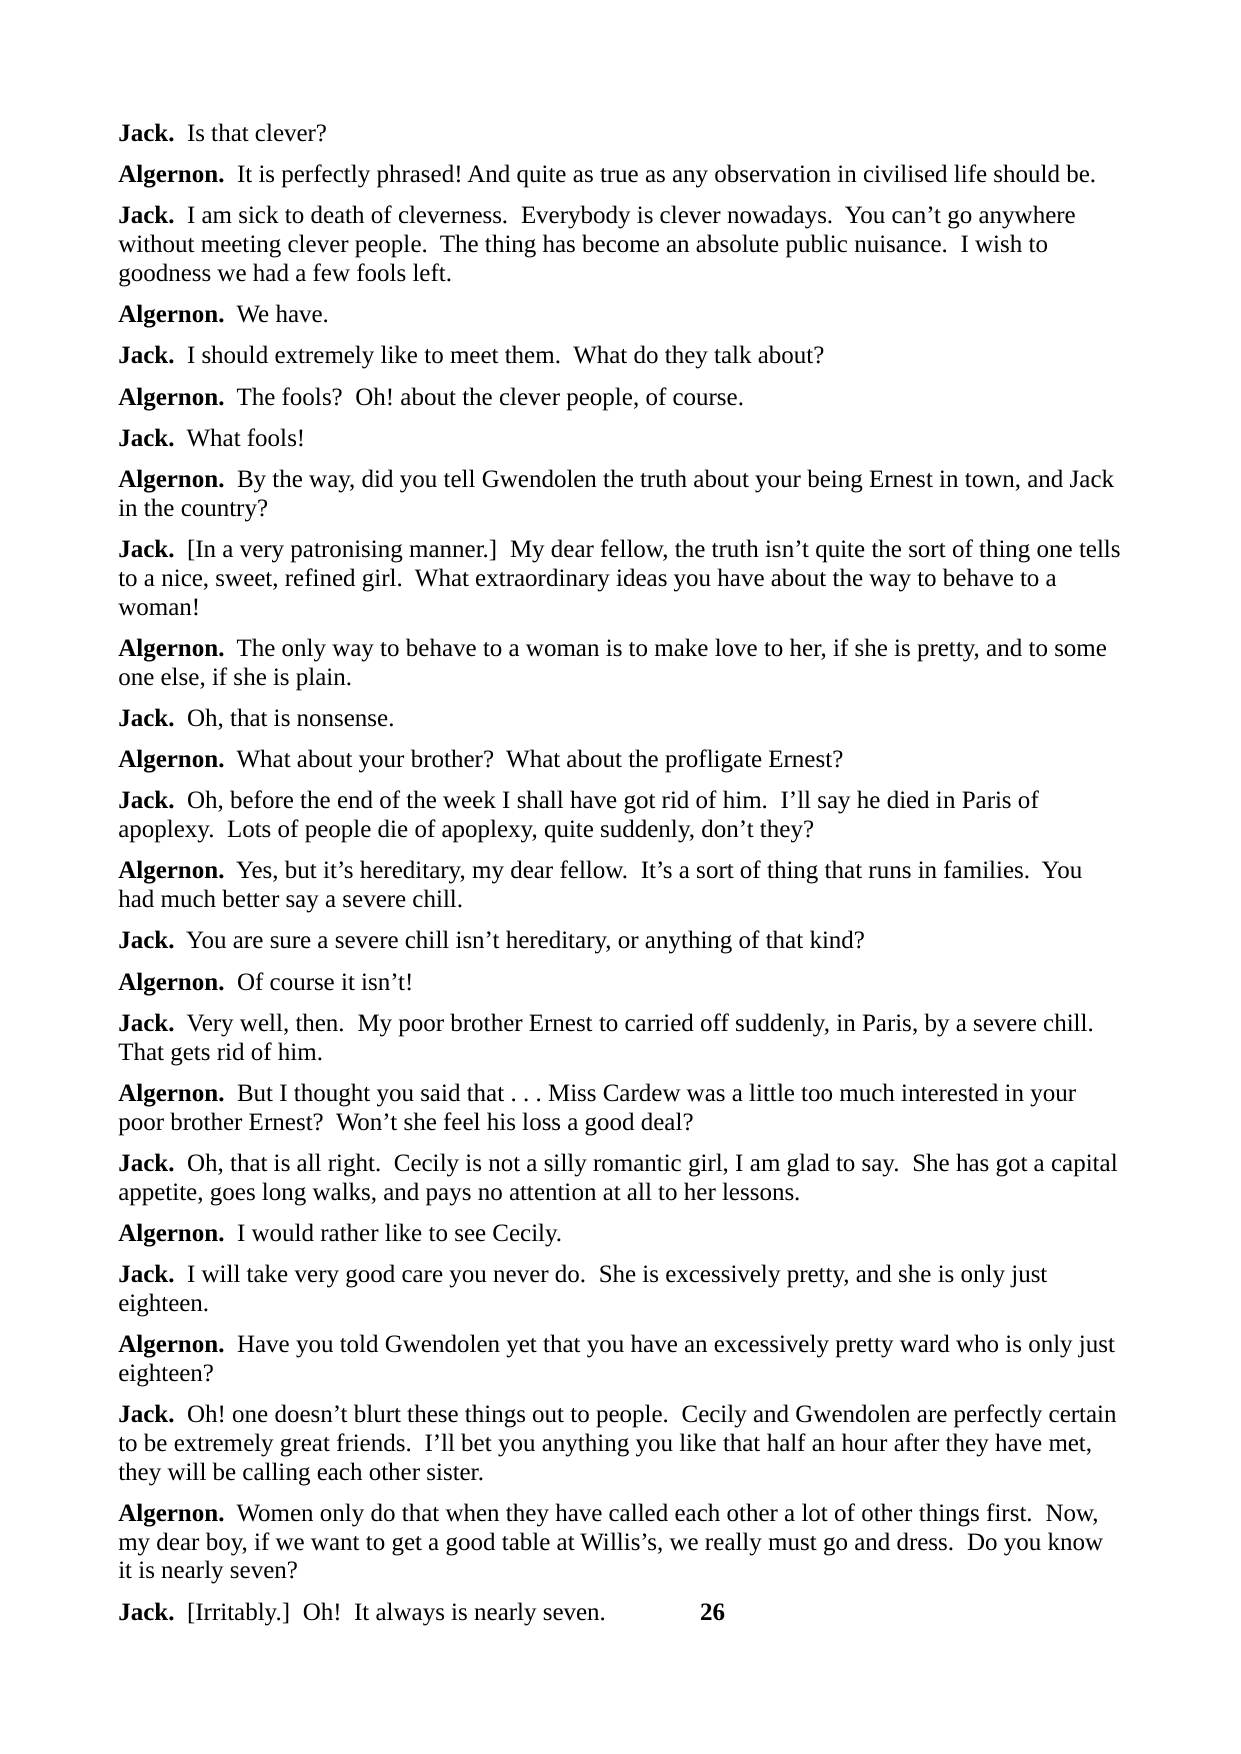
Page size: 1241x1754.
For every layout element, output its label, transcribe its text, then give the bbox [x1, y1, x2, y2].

text Jack. Oh, that is all right. Cecily is not a silly romantic girl, I am glad to say. She has got a capital appetite, goes long walks, and pays no attention at all to her lessons. [118, 1148, 1122, 1206]
text Jack. [In a very patronising manner.] My dear fellow, the truth isn’t quite the sort of thing one tells to a nice, sweet, refined girl. What extraordinary ideas you have about the way to behave to a woman! [118, 534, 1122, 621]
text Jack. Very well, then. My poor brother Ernest to carried off suddenly, in Paris, by a severe chill. That gets rid of him. [118, 1008, 1122, 1066]
text Algernon. What about your brother? What about the profligate Ernest? [118, 744, 1122, 773]
text Algernon. We have. [118, 299, 1122, 328]
text Jack. Oh, before the end of the week I shall have got rid of him. I’ll say he died in Paris of apoplexy. Lots of people die of apoplexy, quite suddenly, don’t they? [118, 786, 1122, 843]
text Jack. You are sure a severe chill isn’t hereditary, or anything of that kind? [118, 926, 1122, 954]
text Jack. Oh! one doesn’t blurt these things out to people. Cecily and Gwendolen are perfectly certain to be extremely great friends. I’ll bet you anything you like that half an hour after they have met, they will be calling each other sister. [118, 1399, 1122, 1486]
text Algernon. By the way, did you tell Gwendolen the truth about your being Ernest in town, and Jack in the country? [118, 464, 1122, 522]
text Algernon. I would rather like to see Cecily. [118, 1218, 1122, 1247]
text Jack. [Irritably.] Oh! It always is nearly seven. 26 [118, 1597, 1122, 1626]
text Algernon. Women only do that when they have called each other a lot of other things first. Now, my dear boy, if we want to get a good table at Willis’s, we really must go and dress. Do you know it is nearly seven? [118, 1498, 1122, 1584]
text Algernon. Of course it isn’t! [118, 967, 1122, 996]
text Algernon. The only way to behave to a woman is to make love to her, if she is pretty, and to some one else, if she is plain. [118, 633, 1122, 691]
text Algernon. The fools? Oh! about the clever people, of course. [118, 382, 1122, 411]
text Algernon. Yes, but it’s hereditary, my dear fellow. It’s a sort of thing that runs in families. You had much better say a severe chill. [118, 856, 1122, 913]
text Algernon. It is perfectly phrased! And quite as true as any observation in civilised life should be. [118, 159, 1122, 188]
text Algernon. But I thought you said that . . . Miss Cardew was a little too much interested in your poor brother Ernest? Won’t she feel his loss a good deal? [118, 1078, 1122, 1136]
text Jack. I will take very good care you never do. She is excessively pretty, and she is only just eighteen. [118, 1259, 1122, 1317]
text Jack. Is that clever? [118, 118, 1122, 147]
text Jack. I should extremely like to meet them. What do they talk about? [118, 341, 1122, 369]
text Jack. What fools! [118, 423, 1122, 452]
text Jack. Oh, that is nonsense. [118, 703, 1122, 732]
text Algernon. Have you told Gwendolen yet that you have an excessively pretty ward who is only just eighteen? [118, 1329, 1122, 1387]
text Jack. I am sick to death of cleverness. Everybody is clever nowadays. You can’t go anywhere without meeting clever people. The thing has become an absolute public nuisance. I wish to goodness we had a few fools left. [118, 201, 1122, 287]
